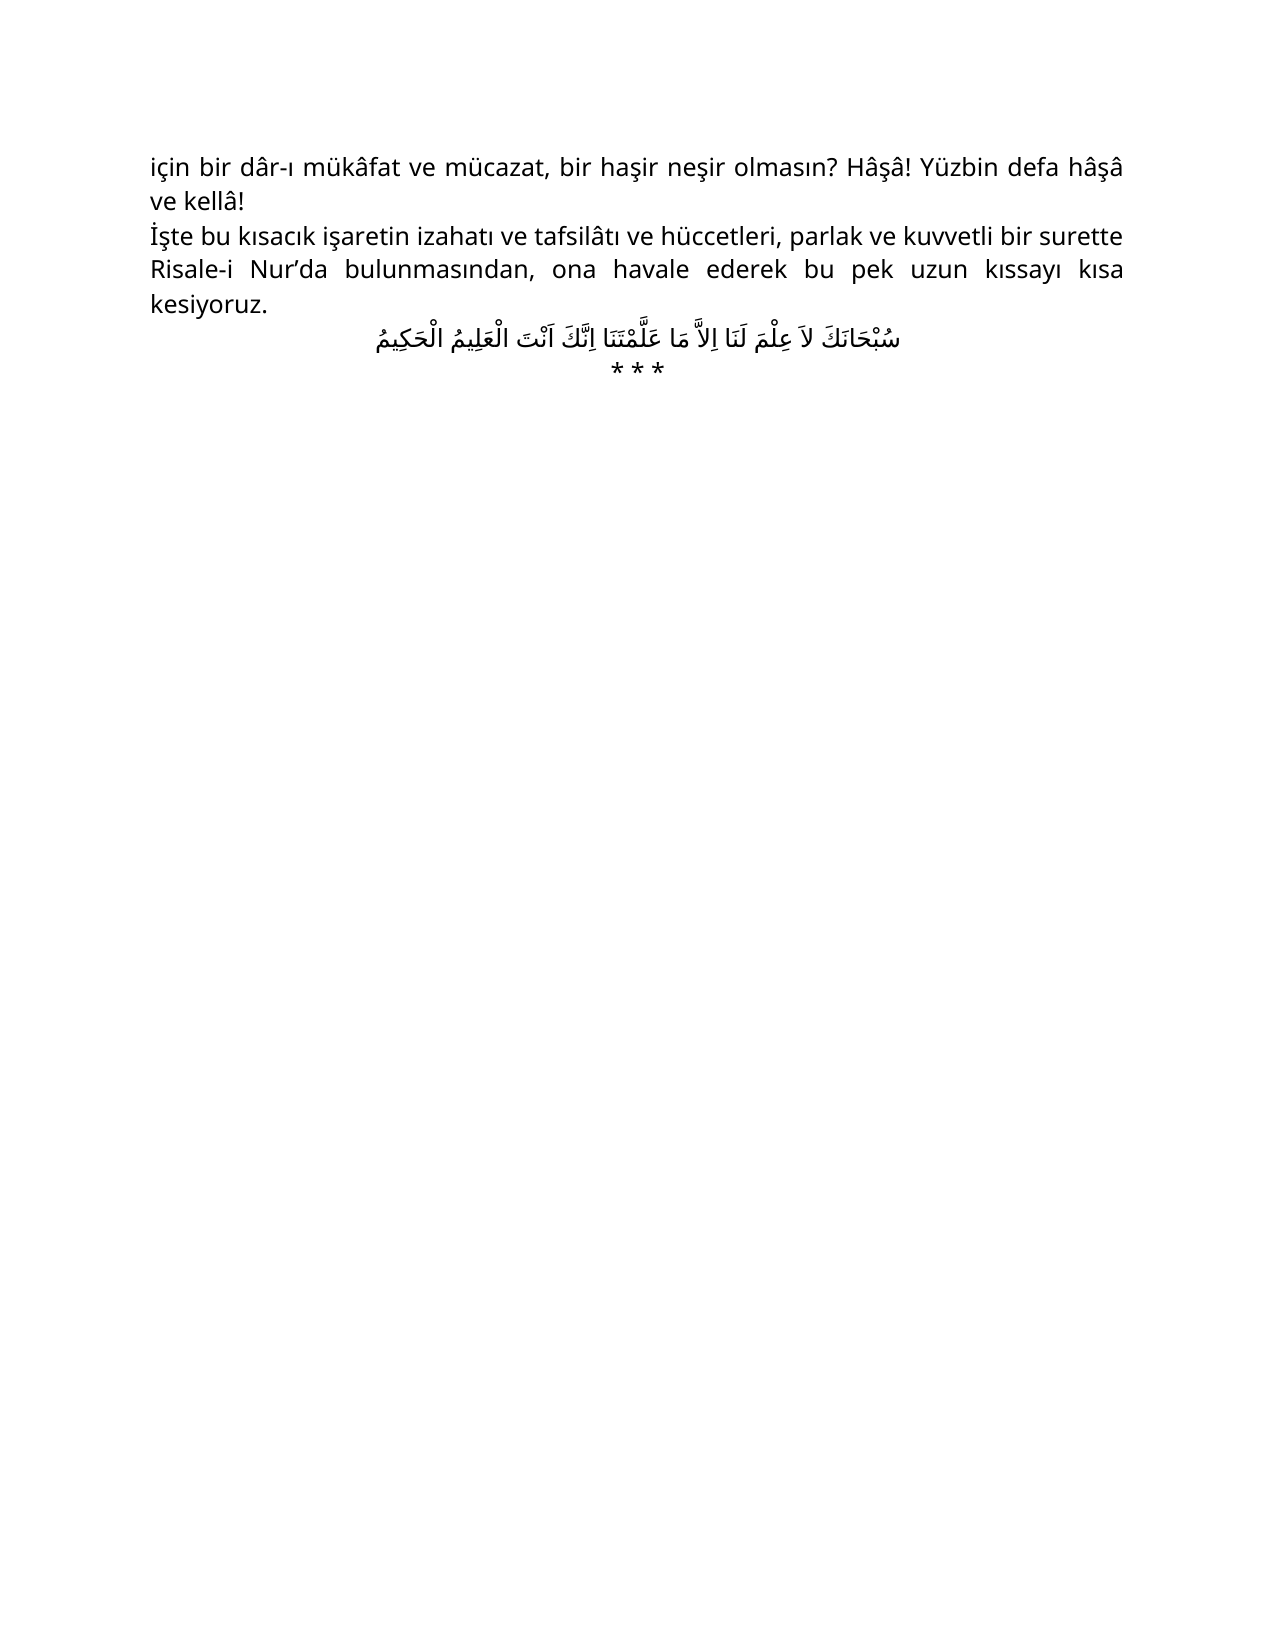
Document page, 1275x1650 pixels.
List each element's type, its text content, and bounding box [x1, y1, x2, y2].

text * * * [150, 354, 1125, 388]
text İşte bu kısacık işaretin izahatı ve tafsilâtı ve hüccetleri, parlak ve kuvvetli bir surette Risale-i Nur’da bulunmasından, ona havale ederek bu pek uzun kıssayı kısa kesiyoruz. [150, 218, 1125, 320]
text سُبْحَانَكَ لاَ عِلْمَ لَنَا اِلاَّ مَا عَلَّمْتَنَا اِنَّكَ اَنْتَ الْعَلِيمُ الْحَكِيمُ [150, 320, 1125, 354]
text için bir dâr-ı mükâfat ve mücazat, bir haşir neşir olmasın? Hâşâ! Yüzbin defa hâşâ ve kellâ! [150, 150, 1125, 218]
